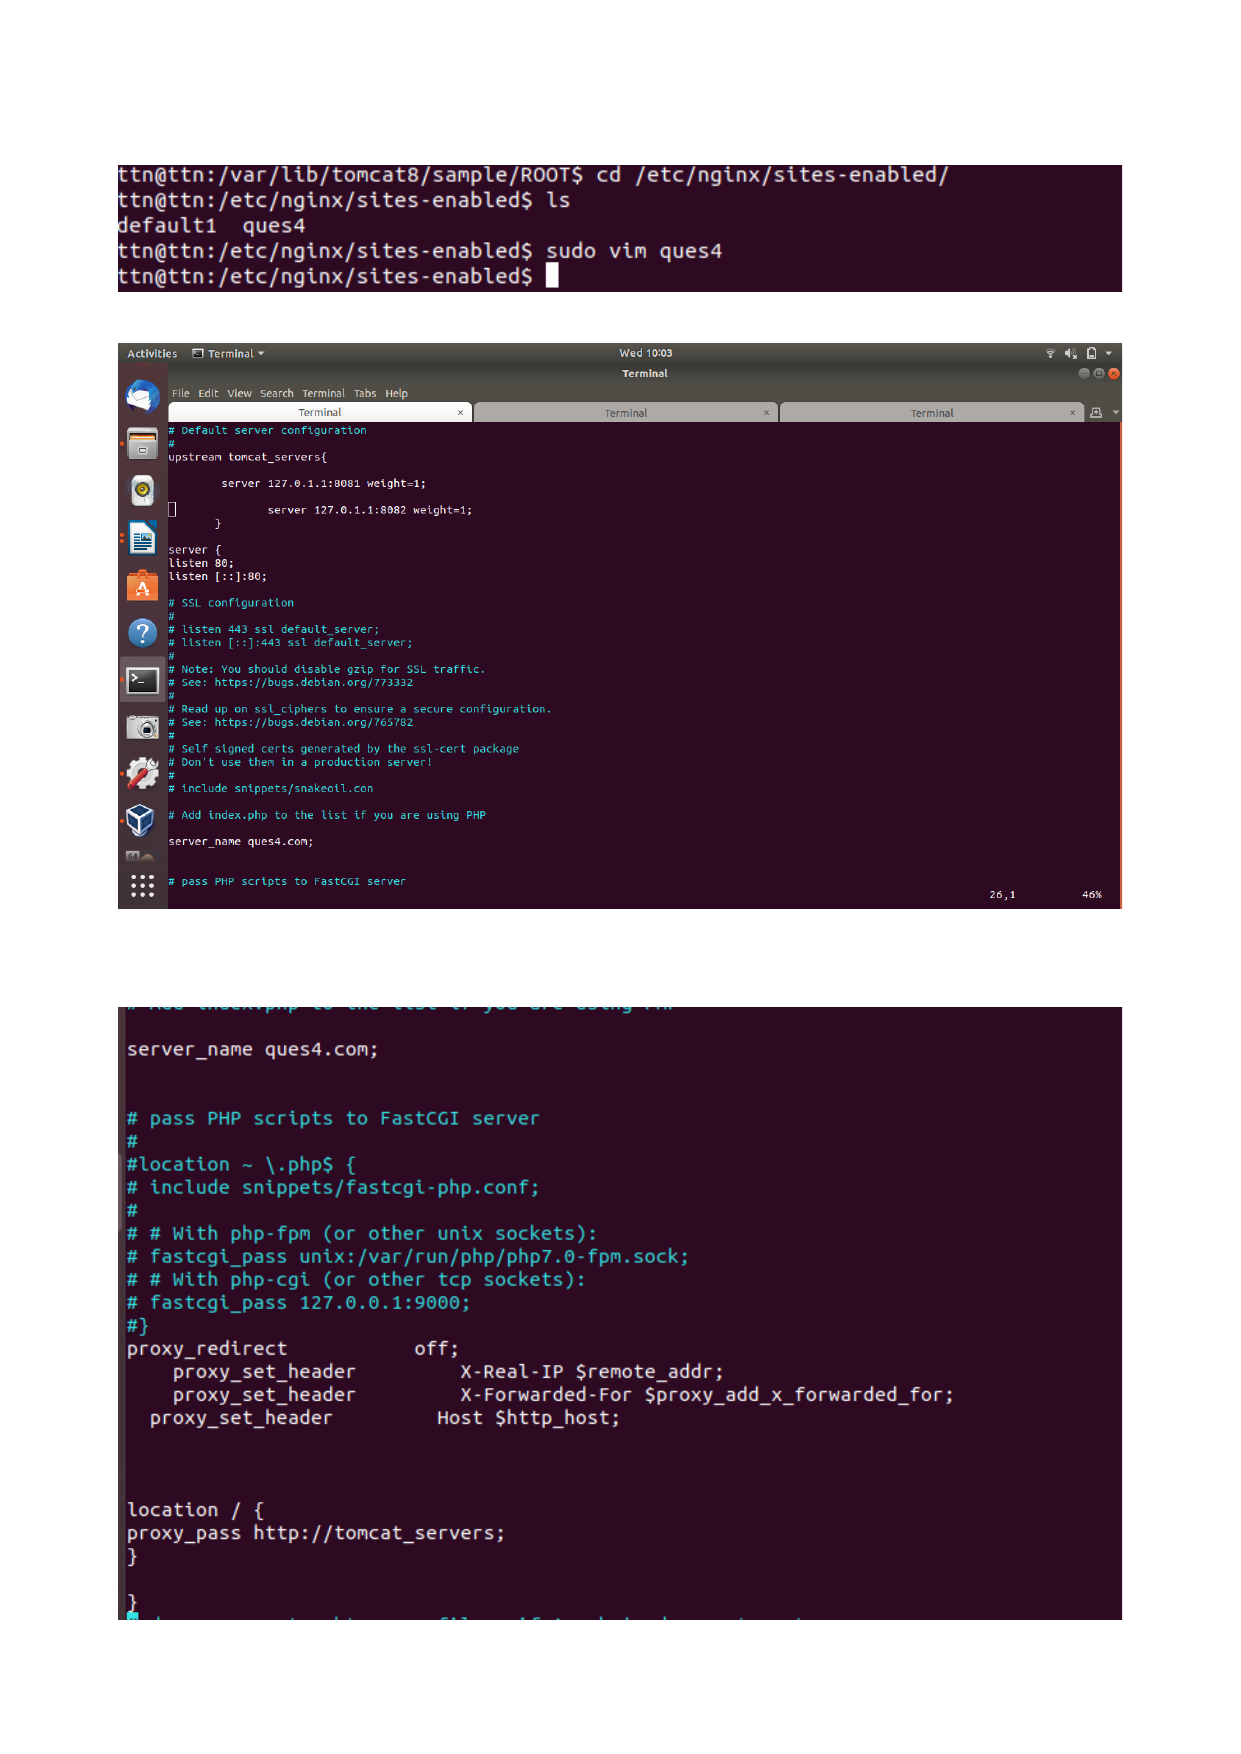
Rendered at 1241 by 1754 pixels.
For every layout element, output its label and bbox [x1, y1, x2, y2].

picture [118, 165, 1123, 292]
picture [118, 343, 1123, 909]
picture [118, 1007, 1123, 1620]
